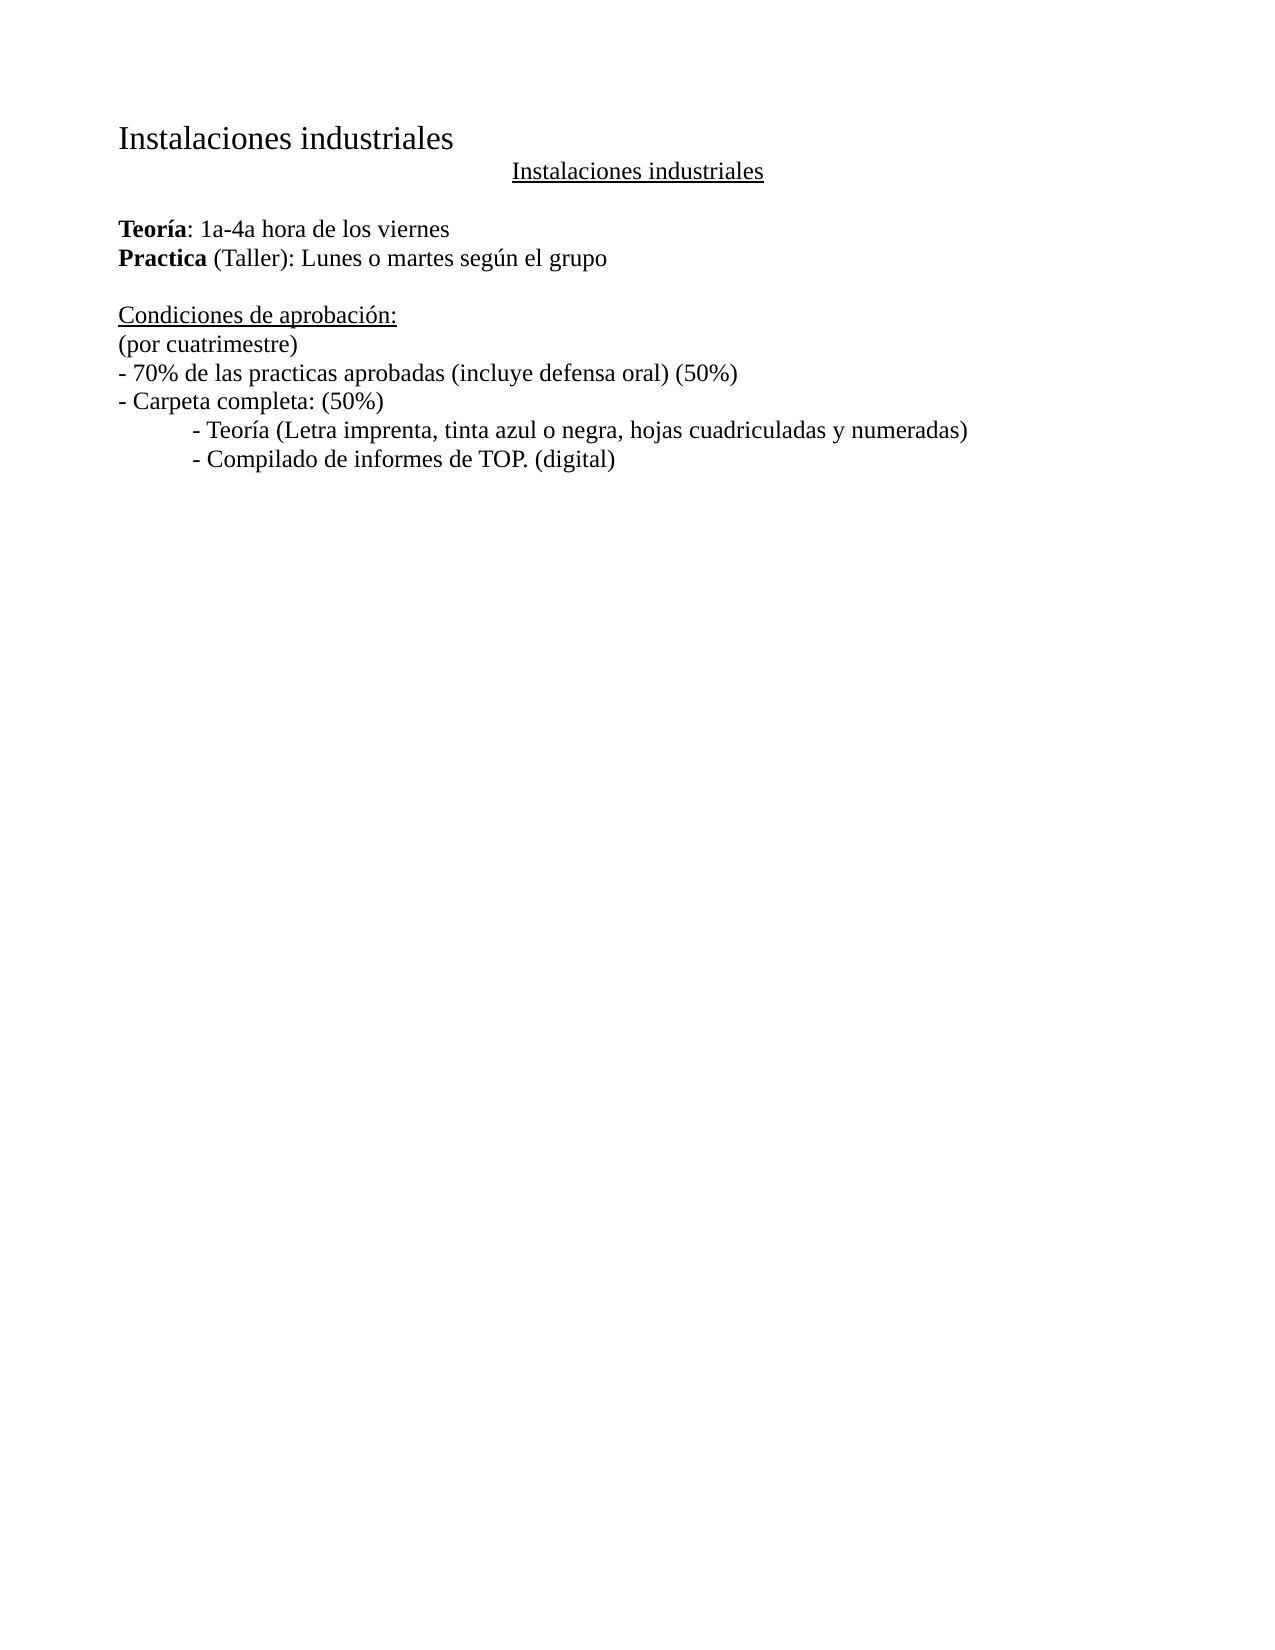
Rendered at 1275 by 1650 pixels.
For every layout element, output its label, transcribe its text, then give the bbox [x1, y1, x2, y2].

text (por cuatrimestre) [118, 329, 1157, 358]
text Condiciones de aprobación: [118, 300, 1157, 329]
text - Teoría (Letra imprenta, tinta azul o negra, hojas cuadriculadas y numeradas) [118, 415, 1157, 444]
text - Compilado de informes de TOP. (digital) [118, 444, 1157, 473]
text Instalaciones industriales [118, 156, 1157, 185]
text - 70% de las practicas aprobadas (incluye defensa oral) (50%) [118, 358, 1157, 386]
text Instalaciones industriales [118, 118, 1157, 156]
text Practica (Taller): Lunes o martes según el grupo [118, 243, 1157, 271]
text Teoría: 1a-4a hora de los viernes [118, 214, 1157, 243]
text - Carpeta completa: (50%) [118, 386, 1157, 415]
